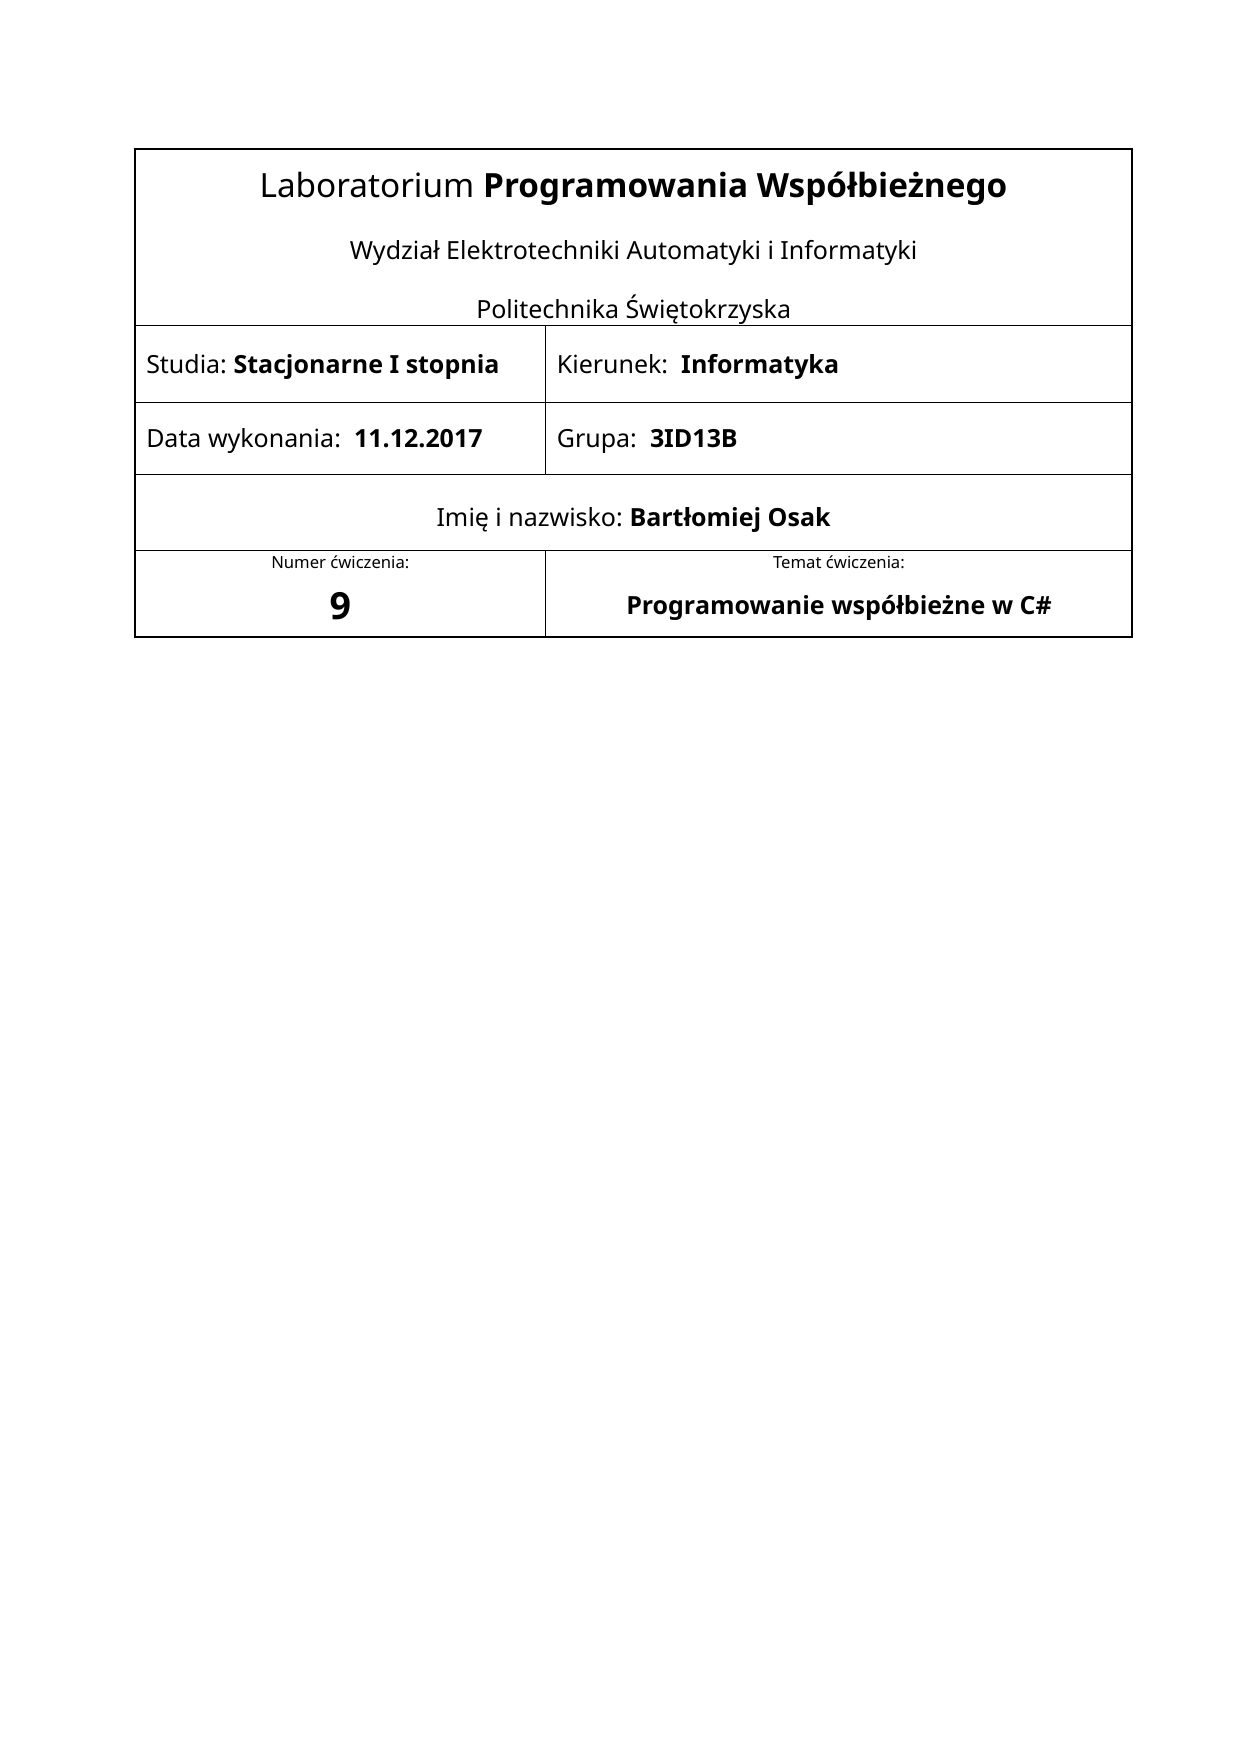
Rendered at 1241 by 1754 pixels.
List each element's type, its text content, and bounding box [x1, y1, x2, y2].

table_cell Data wykonania: 11.12.2017 [136, 403, 545, 474]
table_header Laboratorium Programowania Współbieżnego Wydział Elektrotechniki Automatyki i Informatyki Politechnika Świętokrzyska [136, 150, 1131, 325]
table_cell Programowanie współbieżne w C# [546, 574, 1131, 636]
table_cell 9 [136, 574, 545, 636]
table_cell Temat ćwiczenia: [546, 551, 1131, 573]
table_cell Kierunek: Informatyka [546, 326, 1131, 402]
table_cell Studia: Stacjonarne I stopnia [136, 326, 545, 402]
table_cell Imię i nazwisko: Bartłomiej Osak [136, 475, 1131, 550]
table_cell Numer ćwiczenia: [136, 551, 545, 573]
table_cell Grupa: 3ID13B [546, 403, 1131, 474]
